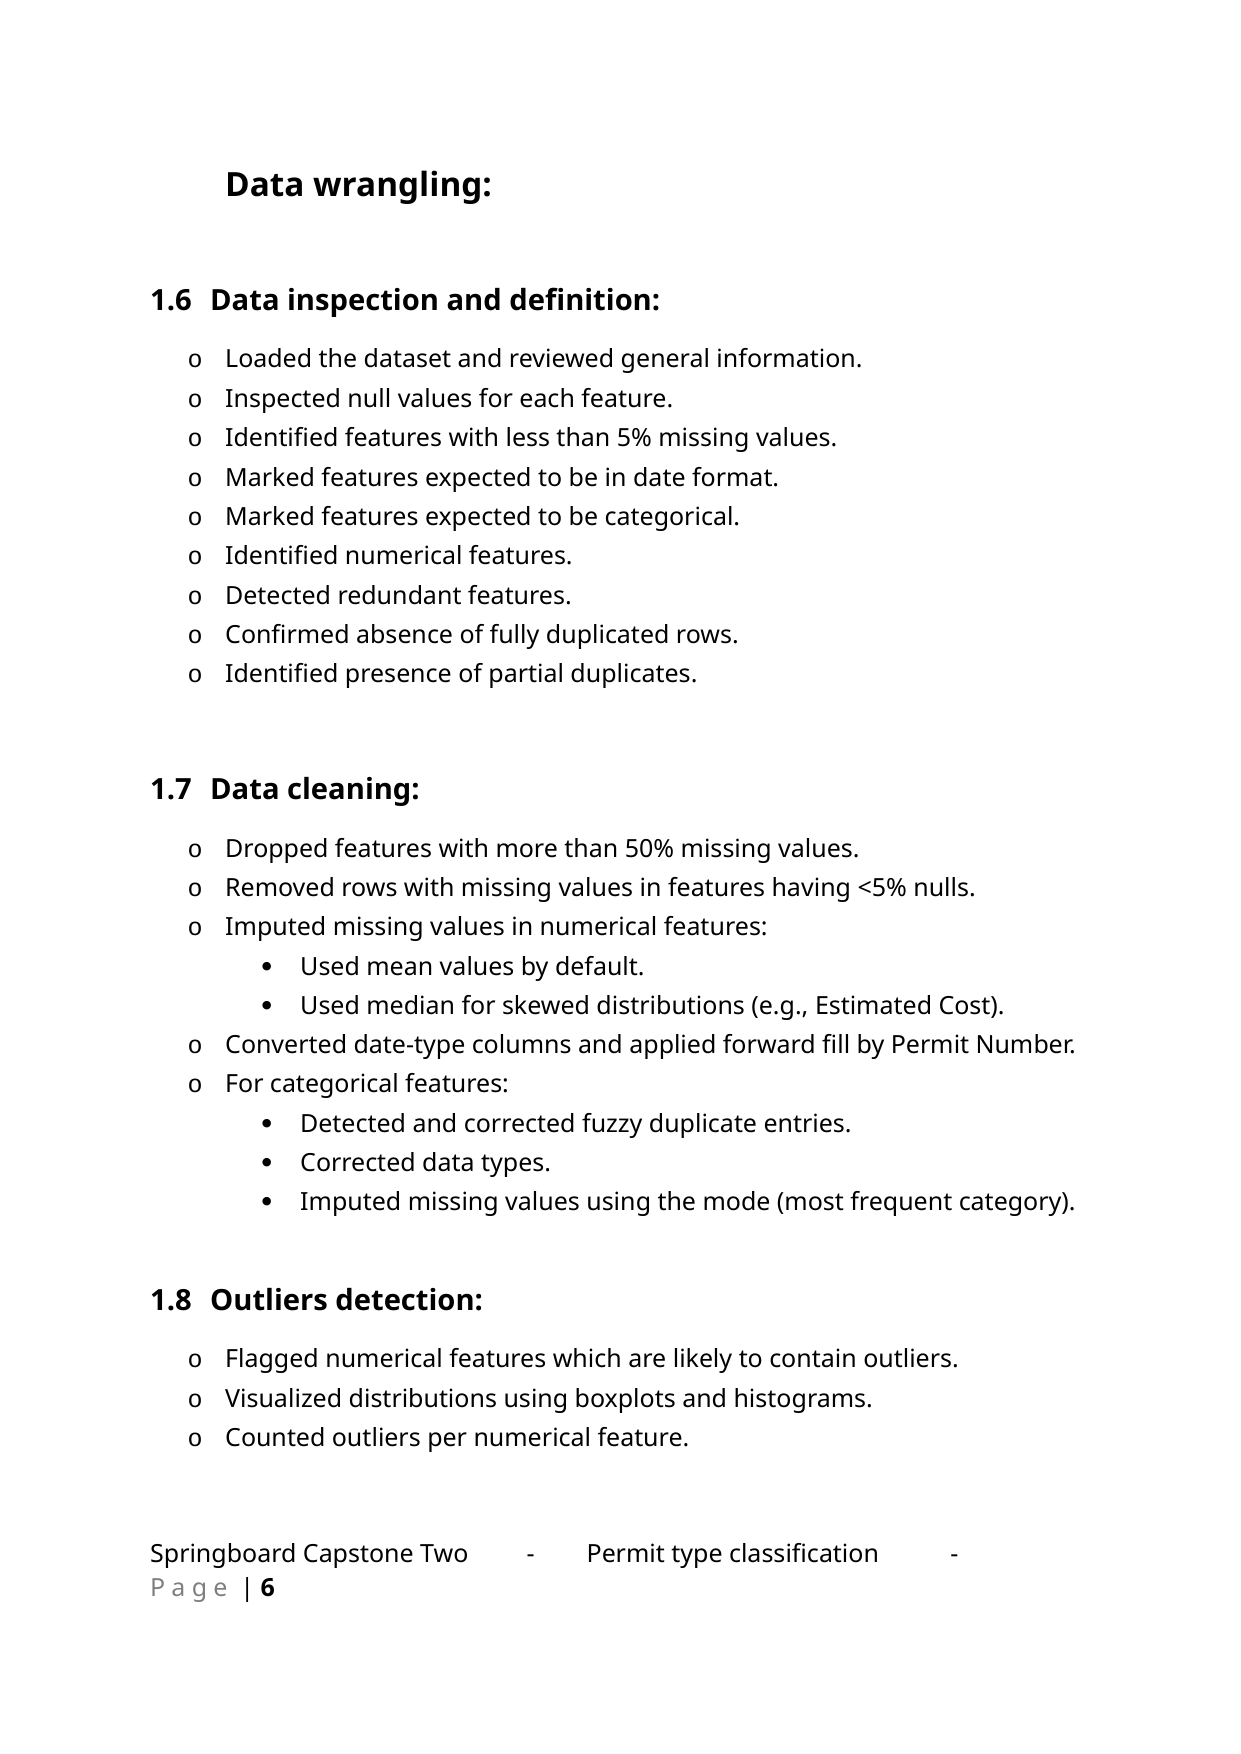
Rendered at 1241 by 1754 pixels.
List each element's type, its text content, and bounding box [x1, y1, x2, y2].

subtitle Data inspection and definition: [150, 279, 1090, 318]
list Identified presence of partial duplicates. [187, 656, 1090, 690]
subtitle Data wrangling: [225, 160, 1090, 206]
list Marked features expected to be categorical. [187, 499, 1090, 533]
list Inspected null values for each feature. [187, 381, 1090, 415]
list Used median for skewed distributions (e.g., Estimated Cost). [262, 988, 1090, 1022]
list Removed rows with missing values in features having <5% nulls. [187, 870, 1090, 904]
list Identified numerical features. [187, 538, 1090, 572]
list Loaded the dataset and reviewed general information. [187, 341, 1090, 375]
list Used mean values by default. [262, 948, 1090, 982]
list Detected redundant features. [187, 577, 1090, 612]
list For categorical features: [187, 1066, 1090, 1100]
list Converted date-type columns and applied forward fill by Permit Number. [187, 1027, 1090, 1061]
list Detected and corrected fuzzy duplicate entries. [262, 1106, 1090, 1139]
list Imputed missing values using the mode (most frequent category). [262, 1184, 1090, 1218]
list Corrected data types. [262, 1145, 1090, 1179]
subtitle Outliers detection: [150, 1279, 1090, 1318]
list Identified features with less than 5% missing values. [187, 420, 1090, 454]
subtitle Data cleaning: [150, 768, 1090, 808]
list Imputed missing values in numerical features: [187, 909, 1090, 943]
list Dropped features with more than 50% missing values. [187, 830, 1090, 864]
list Visualized distributions using boxplots and histograms. [187, 1381, 1090, 1415]
list Confirmed absence of fully duplicated rows. [187, 617, 1090, 651]
list Marked features expected to be in date format. [187, 459, 1090, 493]
list Flagged numerical features which are likely to contain outliers. [187, 1341, 1090, 1375]
list Counted outliers per numerical feature. [187, 1420, 1090, 1454]
